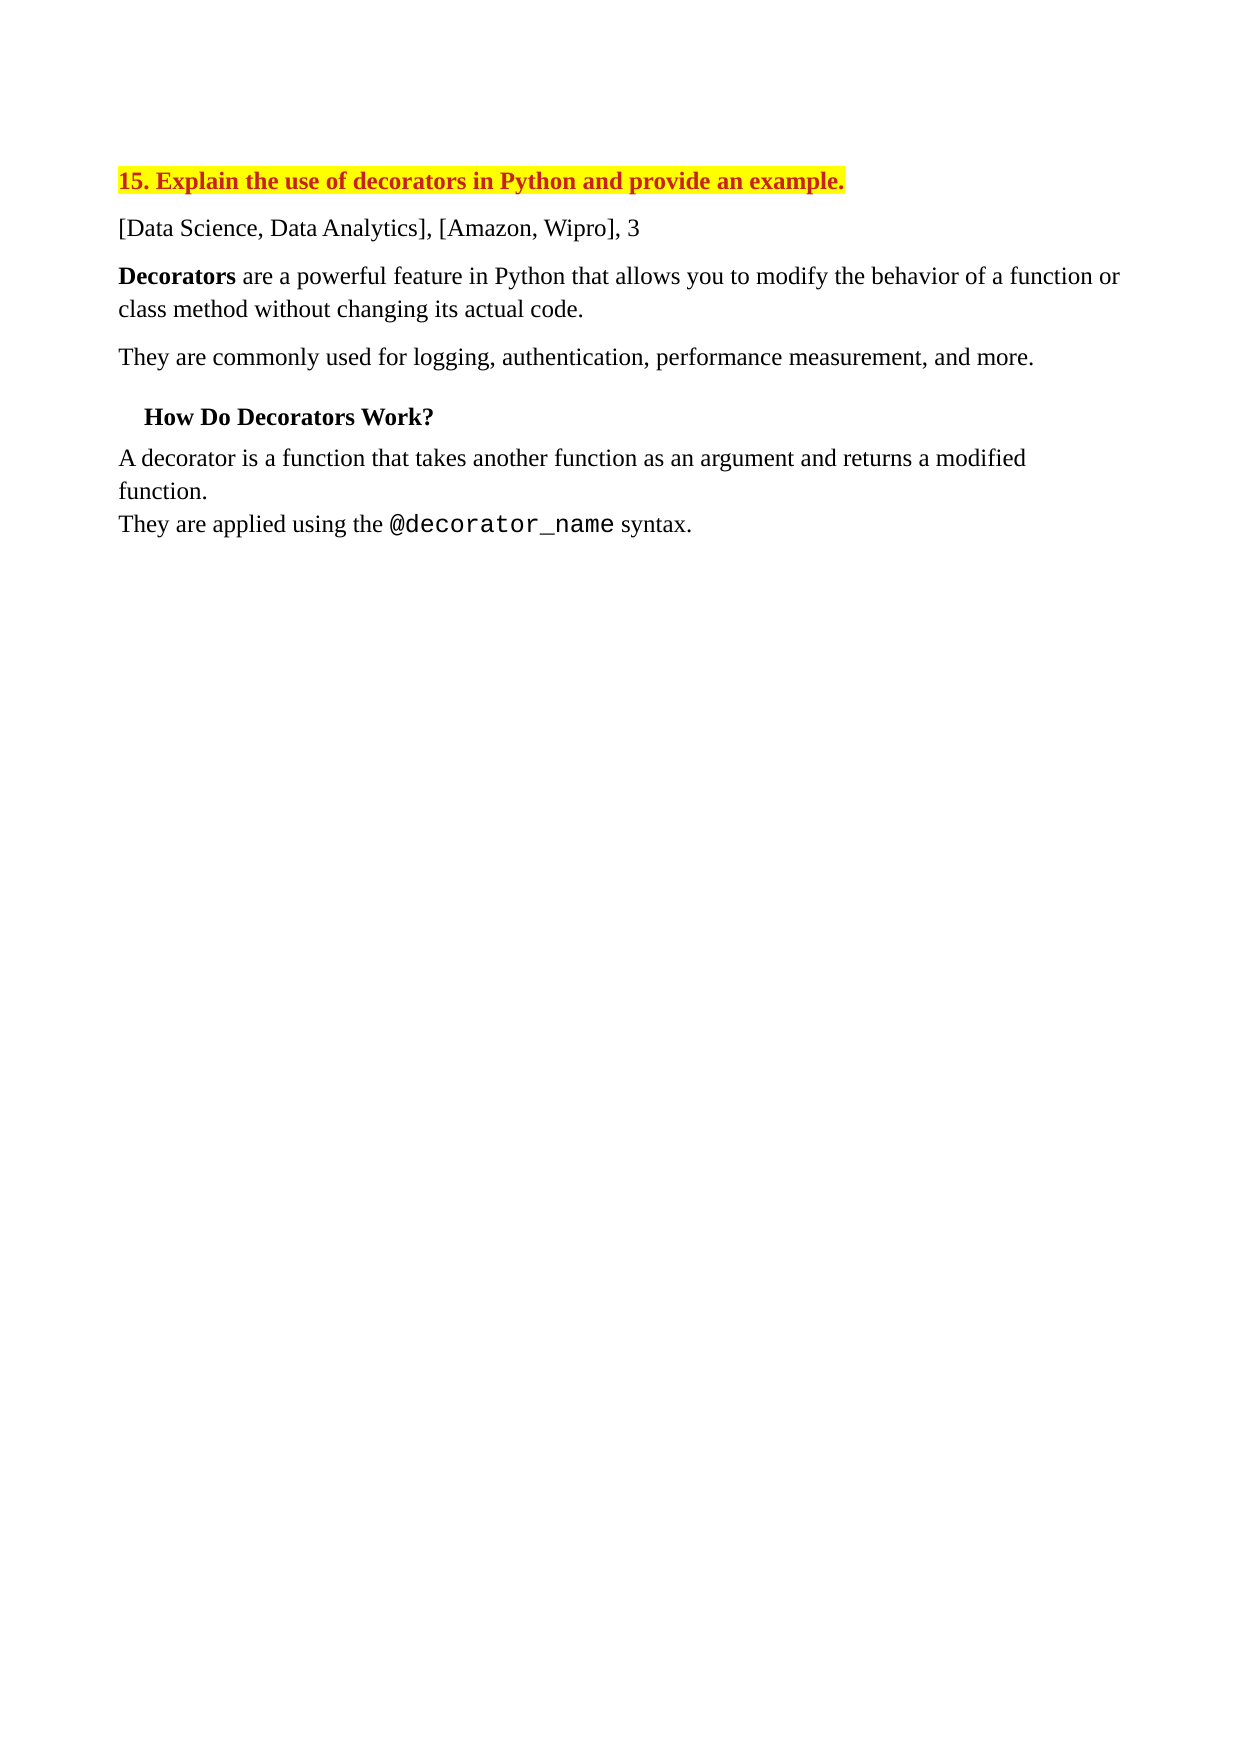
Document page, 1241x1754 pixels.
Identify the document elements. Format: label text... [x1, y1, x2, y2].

text [Data Science, Data Analytics], [Amazon, Wipro], 3 [118, 213, 1122, 242]
text A decorator is a function that takes another function as an argument and returns a modified function. They are applied using the @decorator_name syntax. [118, 443, 1122, 540]
text They are commonly used for logging, authentication, performance measurement, and more. [118, 342, 1122, 370]
text 15. Explain the use of decorators in Python and provide an example. [118, 166, 1122, 194]
subtitle 💡 How Do Decorators Work? [118, 402, 1122, 430]
text Decorators are a powerful feature in Python that allows you to modify the behavior of a function or class method without changing its actual code. [118, 261, 1122, 323]
